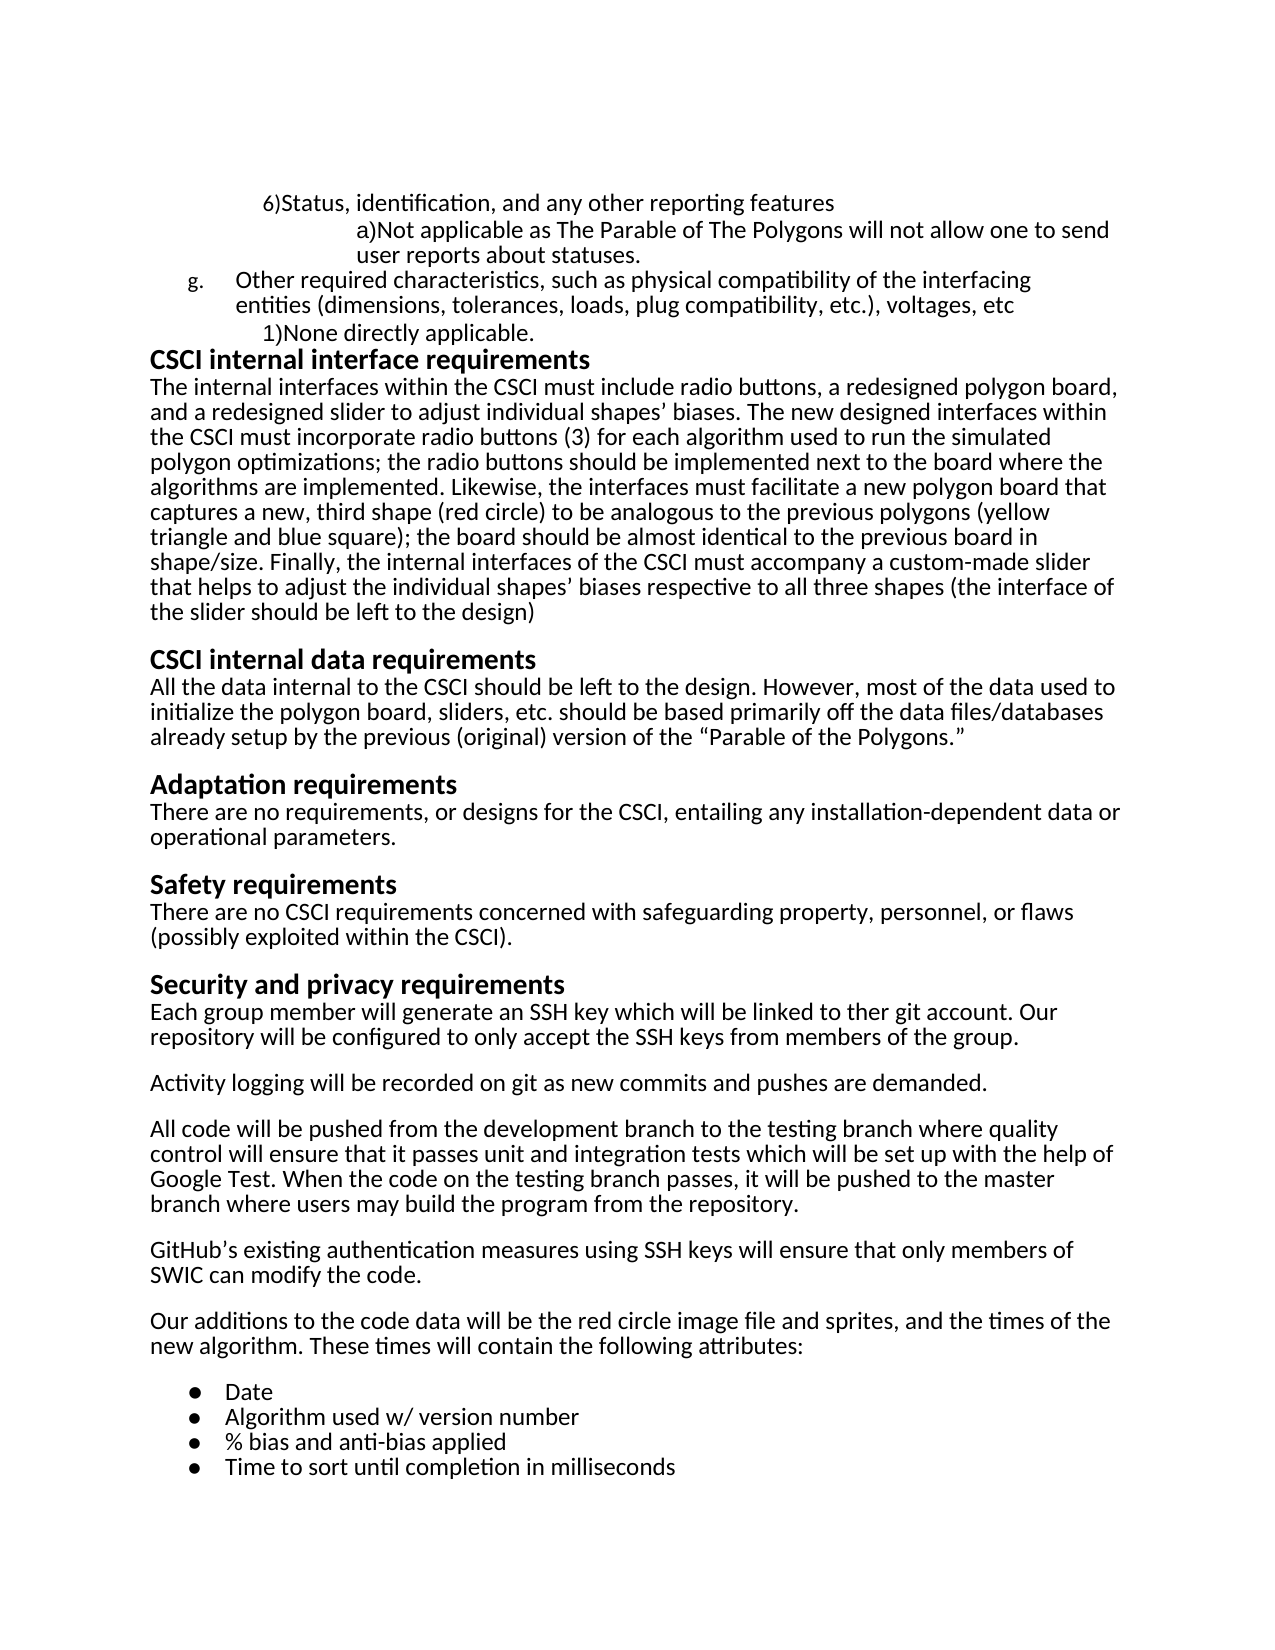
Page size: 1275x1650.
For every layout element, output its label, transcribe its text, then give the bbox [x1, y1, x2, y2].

text Our additions to the code data will be the red circle image file and sprites, and the times of the new algorithm. These times will contain the following attributes: [150, 1310, 1125, 1360]
text There are no requirements, or designs for the CSCI, entailing any installation-dependent data or operational parameters. [150, 802, 1125, 852]
text All code will be pushed from the development branch to the testing branch where quality control will ensure that it passes unit and integration tests which will be set up with the help of Google Test. When the code on the testing branch passes, it will be pushed to the master branch where users may build the program from the repository. [150, 1119, 1125, 1219]
list Time to sort until completion in milliseconds [187, 1456, 1125, 1481]
list Date [187, 1381, 1125, 1406]
list % bias and anti-bias applied [187, 1431, 1125, 1456]
text GitHub’s existing authentication measures using SSH keys will ensure that only members of SWIC can modify the code. [150, 1239, 1125, 1289]
subtitle CSCI internal interface requirements [150, 348, 1125, 377]
list Status, identification, and any other reporting features [262, 192, 1125, 217]
subtitle Adaptation requirements [150, 773, 1125, 802]
subtitle Safety requirements [150, 873, 1125, 902]
text The internal interfaces within the CSCI must include radio buttons, a redesigned polygon board, and a redesigned slider to adjust individual shapes’ biases. The new designed interfaces within the CSCI must incorporate radio buttons (3) for each algorithm used to run the simulated polygon optimizations; the radio buttons should be implemented next to the board where the algorithms are implemented. Likewise, the interfaces must facilitate a new polygon board that captures a new, third shape (red circle) to be analogous to the previous polygons (yellow triangle and blue square); the board should be almost identical to the previous board in shape/size. Finally, the internal interfaces of the CSCI must accompany a custom-made slider that helps to adjust the individual shapes’ biases respective to all three shapes (the interface of the slider should be left to the design) [150, 377, 1125, 627]
list Other required characteristics, such as physical compatibility of the interfacing entities (dimensions, tolerances, loads, plug compatibility, etc.), voltages, etc [187, 269, 1113, 320]
text All the data internal to the CSCI should be left to the design. However, most of the data used to initialize the polygon board, sliders, etc. should be based primarily off the data files/databases already setup by the previous (original) version of the “Parable of the Polygons.” [150, 677, 1125, 752]
list Not applicable as The Parable of The Polygons will not allow one to send user reports about statuses. [150, 217, 1125, 269]
list None directly applicable. [262, 320, 1113, 347]
text There are no CSCI requirements concerned with safeguarding property, personnel, or flaws (possibly exploited within the CSCI). [150, 902, 1125, 952]
list Algorithm used w/ version number [187, 1406, 1125, 1431]
subtitle Security and privacy requirements [150, 973, 1125, 1002]
subtitle CSCI internal data requirements [150, 648, 1125, 677]
text Activity logging will be recorded on git as new commits and pushes are demanded. [150, 1073, 1125, 1098]
text Each group member will generate an SSH key which will be linked to ther git account. Our repository will be configured to only accept the SSH keys from members of the group. [150, 1002, 1125, 1052]
